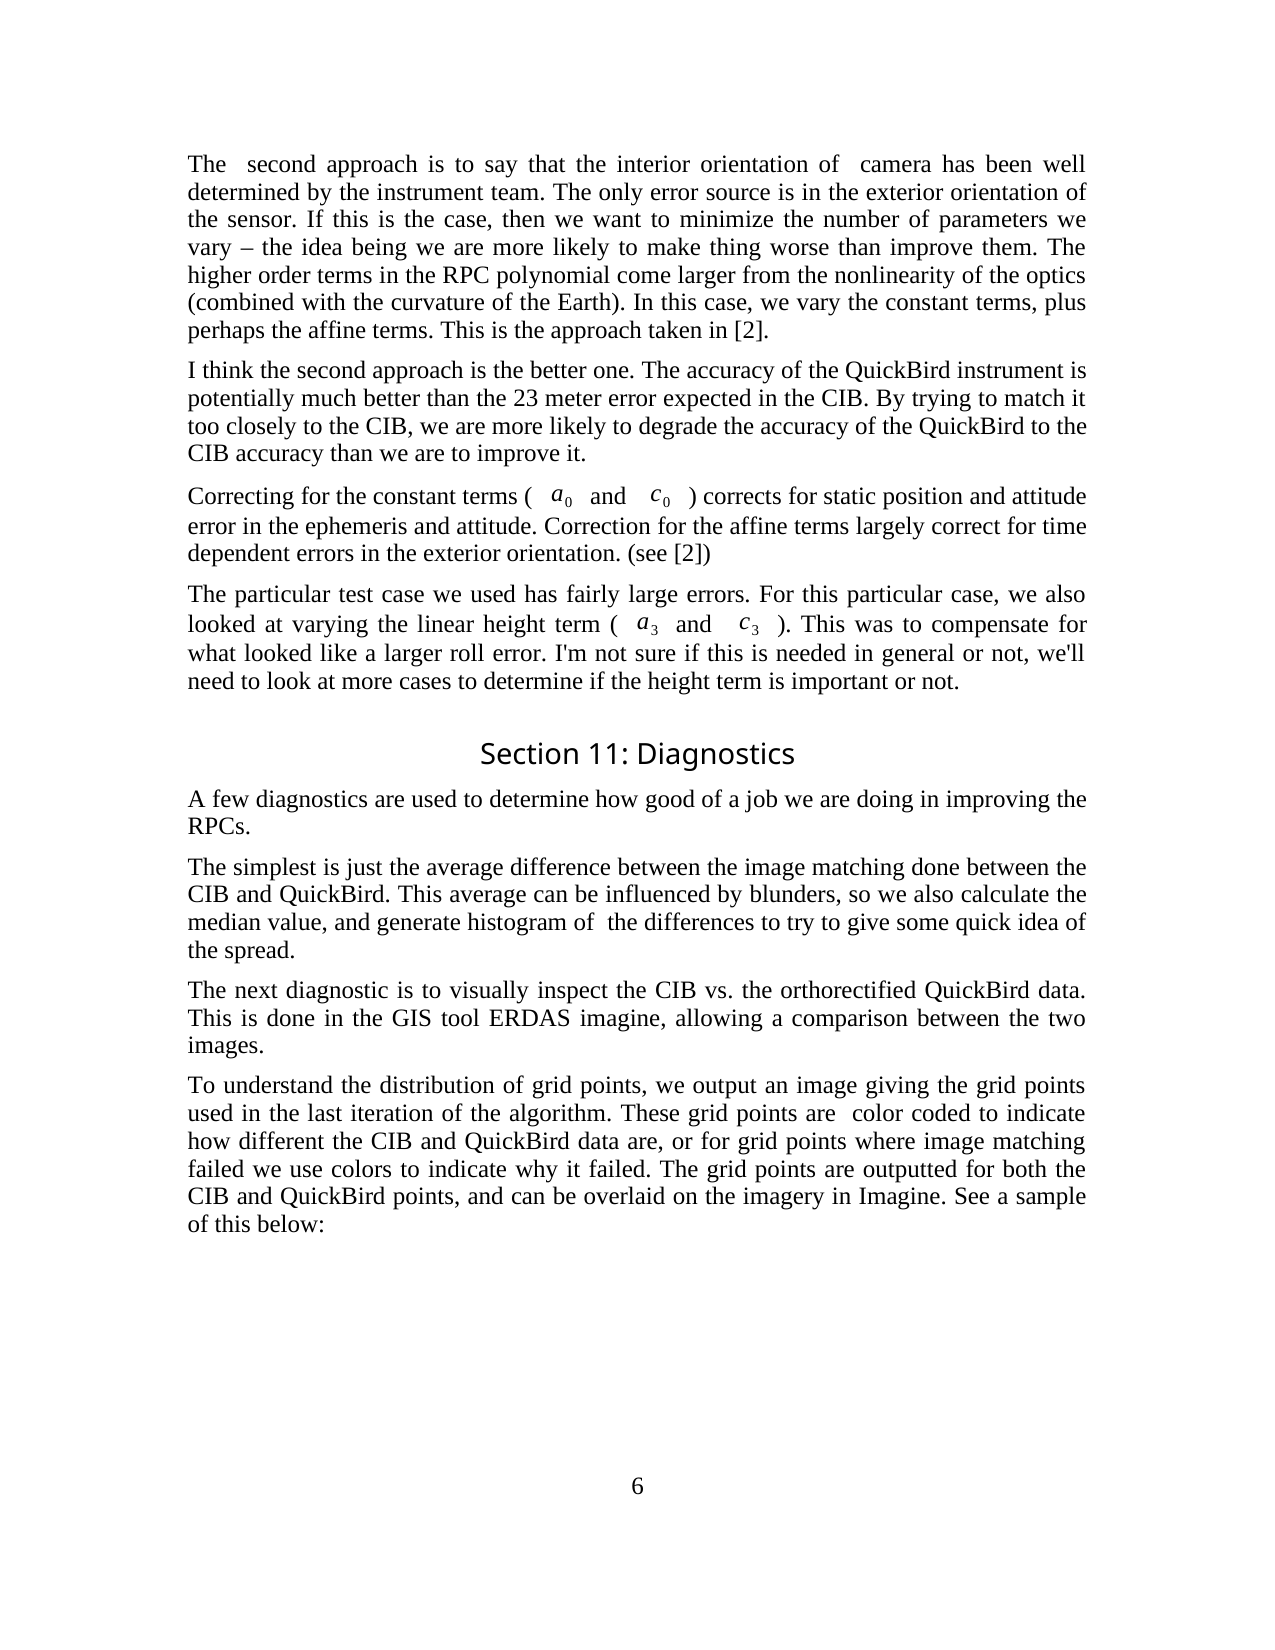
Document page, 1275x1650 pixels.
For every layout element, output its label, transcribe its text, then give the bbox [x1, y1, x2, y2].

list Diagnostics [187, 733, 1087, 773]
text To understand the distribution of grid points, we output an image giving the grid points used in the last iteration of the algorithm. These grid points are color coded to indicate how different the CIB and QuickBird data are, or for grid points where image matching failed we use colors to indicate why it failed. The grid points are outputted for both the CIB and QuickBird points, and can be overlaid on the imagery in Imagine. See a sample of this below: [187, 1072, 1087, 1238]
text Correcting for the constant terms (and ) corrects for static position and attitude error in the ephemeris and attitude. Correction for the affine terms largely correct for time dependent errors in the exterior orientation. (see [2]) [187, 480, 1087, 567]
text The second approach is to say that the interior orientation of camera has been well determined by the instrument team. The only error source is in the exterior orientation of the sensor. If this is the case, then we want to minimize the number of parameters we vary – the idea being we are more likely to make thing worse than improve them. The higher order terms in the RPC polynomial come larger from the nonlinearity of the optics (combined with the curvature of the Earth). In this case, we vary the constant terms, plus perhaps the affine terms. This is the approach taken in [2]. [187, 150, 1087, 344]
text The simplest is just the average difference between the image matching done between the CIB and QuickBird. This average can be influenced by blunders, so we also calculate the median value, and generate histogram of the differences to try to give some quick idea of the spread. [187, 853, 1087, 963]
text A few diagnostics are used to determine how good of a job we are doing in improving the RPCs. [187, 785, 1087, 840]
text I think the second approach is the better one. The accuracy of the QuickBird instrument is potentially much better than the 23 meter error expected in the CIB. By trying to match it too closely to the CIB, we are more likely to degrade the accuracy of the QuickBird to the CIB accuracy than we are to improve it. [187, 356, 1087, 467]
text The particular test case we used has fairly large errors. For this particular case, we also looked at varying the linear height term (and ). This was to compensate for what looked like a larger roll error. I'm not sure if this is needed in general or not, we'll need to look at more cases to determine if the height term is important or not. [187, 580, 1087, 695]
text The next diagnostic is to visually inspect the CIB vs. the orthorectified QuickBird data. This is done in the GIS tool ERDAS imagine, allowing a comparison between the two images. [187, 976, 1087, 1059]
